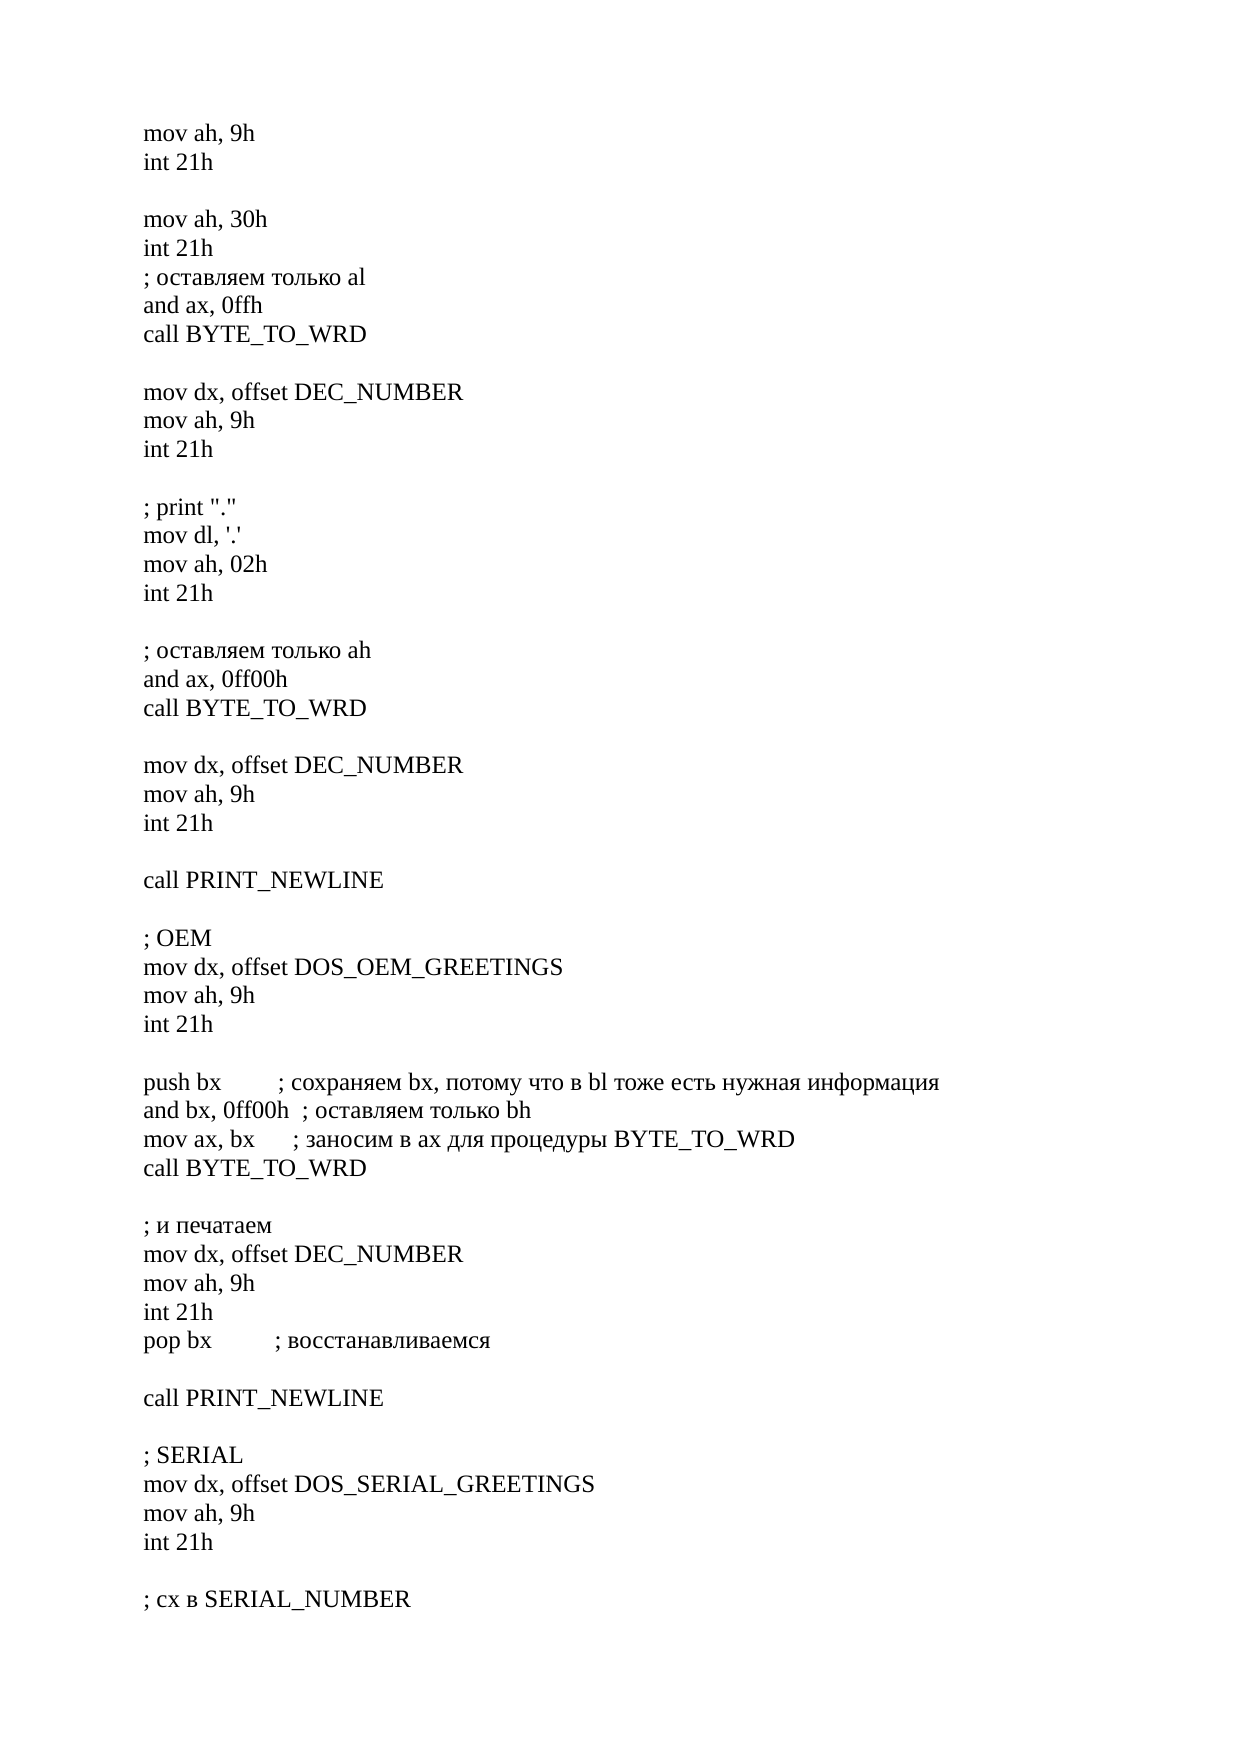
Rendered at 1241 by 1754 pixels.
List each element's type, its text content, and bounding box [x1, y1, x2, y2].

text mov ah, 9h [118, 406, 1122, 434]
text and ax, 0ff00h [118, 664, 1122, 693]
text call PRINT_NEWLINE [118, 1383, 1122, 1412]
text ; оставляем только ah [118, 636, 1122, 664]
text and ax, 0ffh [118, 291, 1122, 319]
text pop bx ; восстанавливаемся [118, 1326, 1122, 1354]
text mov dx, offset DEC_NUMBER [118, 1239, 1122, 1268]
text mov ah, 9h [118, 118, 1122, 147]
text ; cx в SERIAL_NUMBER [118, 1584, 1122, 1613]
text ; и печатаем [118, 1211, 1122, 1239]
text call BYTE_TO_WRD [118, 1153, 1122, 1182]
text mov dx, offset DEC_NUMBER [118, 751, 1122, 779]
text int 21h [118, 434, 1122, 463]
text int 21h [118, 147, 1122, 176]
text call BYTE_TO_WRD [118, 693, 1122, 722]
text and bx, 0ff00h ; оставляем только bh [118, 1096, 1122, 1124]
text call BYTE_TO_WRD [118, 319, 1122, 348]
text ; print "." [118, 492, 1122, 521]
text ; оставляем только al [118, 262, 1122, 291]
text mov dx, offset DOS_SERIAL_GREETINGS [118, 1469, 1122, 1498]
text push bx ; сохраняем bx, потому что в bl тоже есть нужная информация [118, 1067, 1122, 1096]
text int 21h [118, 578, 1122, 607]
text int 21h [118, 1527, 1122, 1556]
text int 21h [118, 233, 1122, 262]
text ; SERIAL [118, 1441, 1122, 1469]
text mov ah, 02h [118, 549, 1122, 578]
text mov ah, 9h [118, 1498, 1122, 1527]
text int 21h [118, 808, 1122, 837]
text ; OEM [118, 923, 1122, 952]
text mov ah, 9h [118, 1268, 1122, 1297]
text mov ah, 30h [118, 204, 1122, 233]
text mov dx, offset DOS_OEM_GREETINGS [118, 952, 1122, 981]
text mov dl, '.' [118, 521, 1122, 549]
text int 21h [118, 1009, 1122, 1038]
text mov dx, offset DEC_NUMBER [118, 377, 1122, 406]
text int 21h [118, 1297, 1122, 1326]
text mov ah, 9h [118, 981, 1122, 1009]
text call PRINT_NEWLINE [118, 866, 1122, 894]
text mov ah, 9h [118, 779, 1122, 808]
text mov ax, bx ; заносим в ax для процедуры BYTE_TO_WRD [118, 1124, 1122, 1153]
